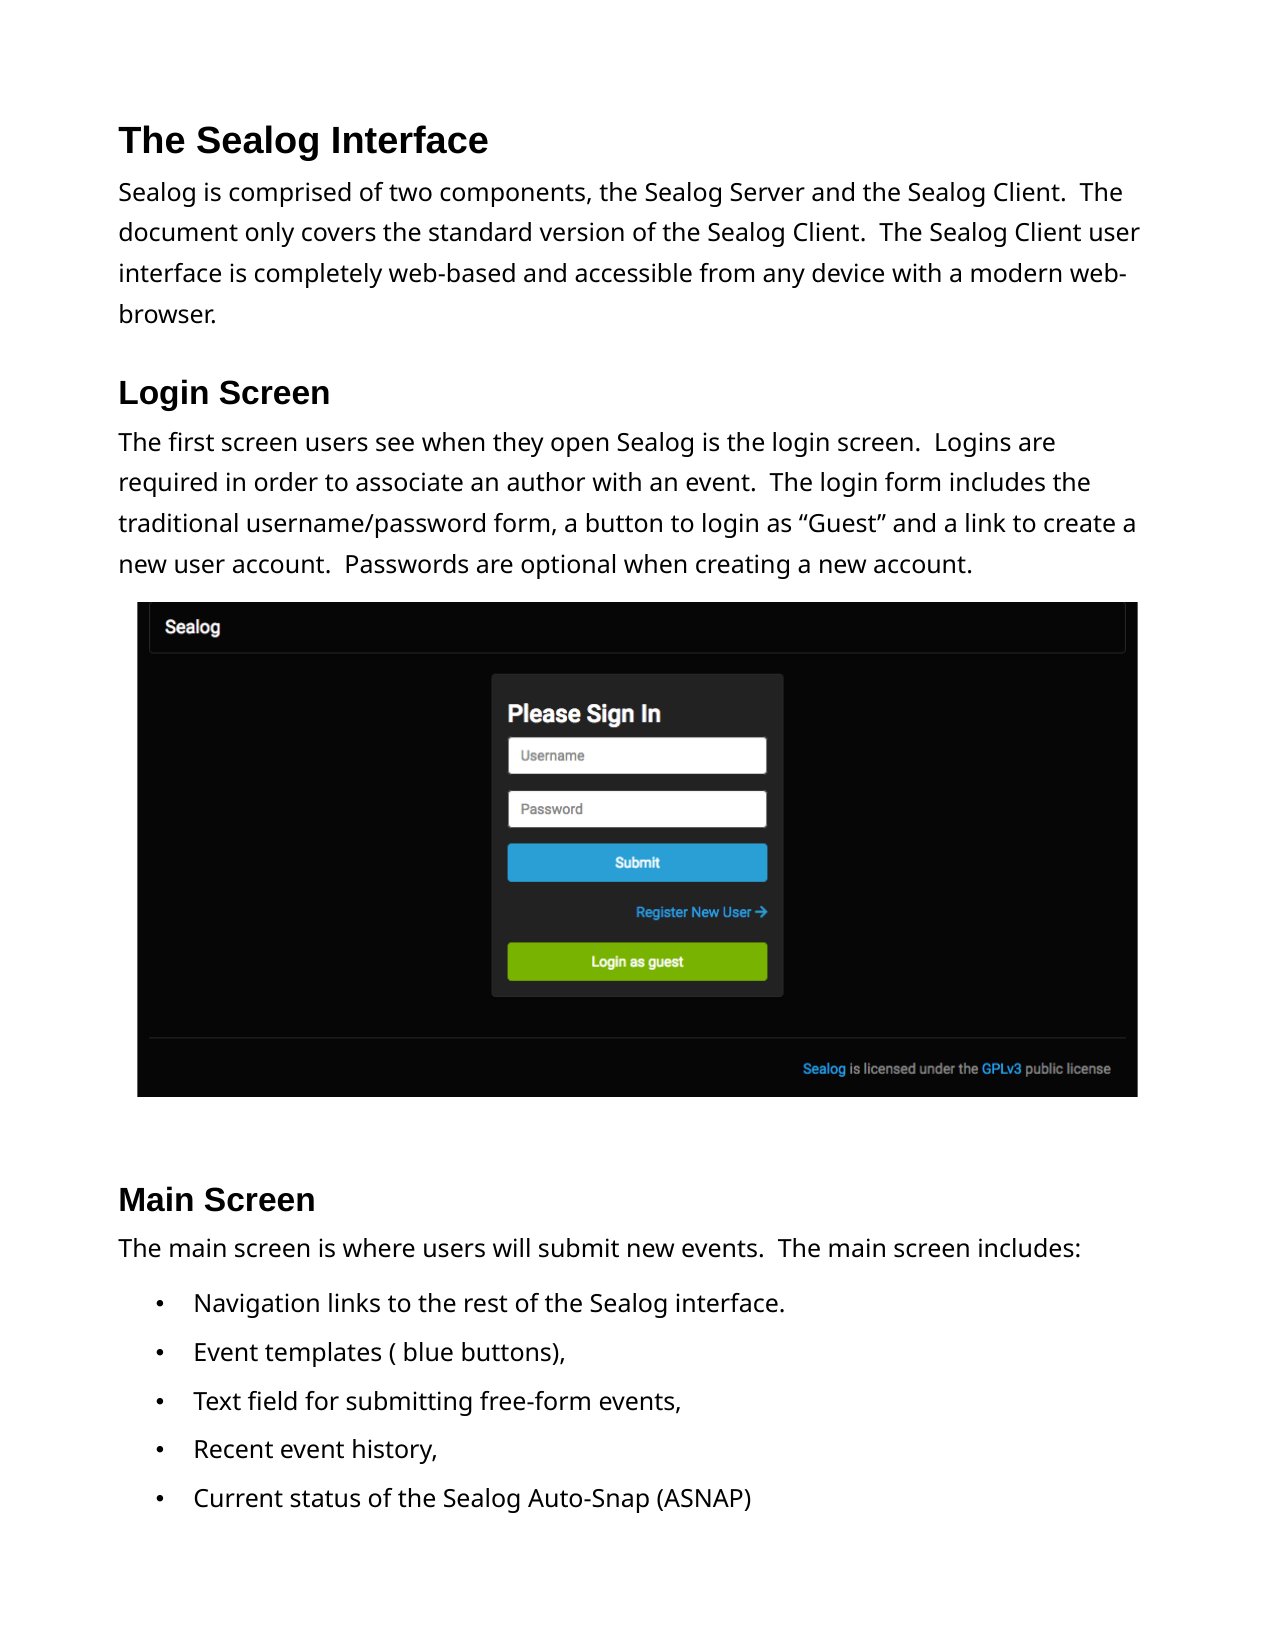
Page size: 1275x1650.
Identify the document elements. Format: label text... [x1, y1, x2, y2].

subtitle Main Screen [118, 1179, 1157, 1218]
text The main screen is where users will submit new events. The main screen includes: [118, 1231, 1157, 1264]
picture [137, 602, 1138, 1097]
list Event templates ( blue buttons), [156, 1334, 1157, 1369]
list Text field for submitting free-form events, [156, 1383, 1157, 1417]
text Sealog is comprised of two components, the Sealog Server and the Sealog Client. The document only covers the standard version of the Sealog Client. The Sealog Client user interface is completely web-based and accessible from any device with a modern web-browser. [118, 174, 1157, 331]
list Current status of the Sealog Auto-Snap (ASNAP) [156, 1481, 1157, 1514]
list Navigation links to the rest of the Sealog interface. [156, 1286, 1157, 1320]
subtitle Login Screen [118, 373, 1157, 412]
list Recent event history, [156, 1432, 1157, 1466]
text The first screen users see when they open Sealog is the login screen. Logins are required in order to associate an author with an event. The login form includes the traditional username/password form, a button to login as “Guest” and a link to create a new user account. Passwords are optional when creating a new account. [118, 424, 1157, 581]
subtitle The Sealog Interface [118, 118, 1157, 162]
